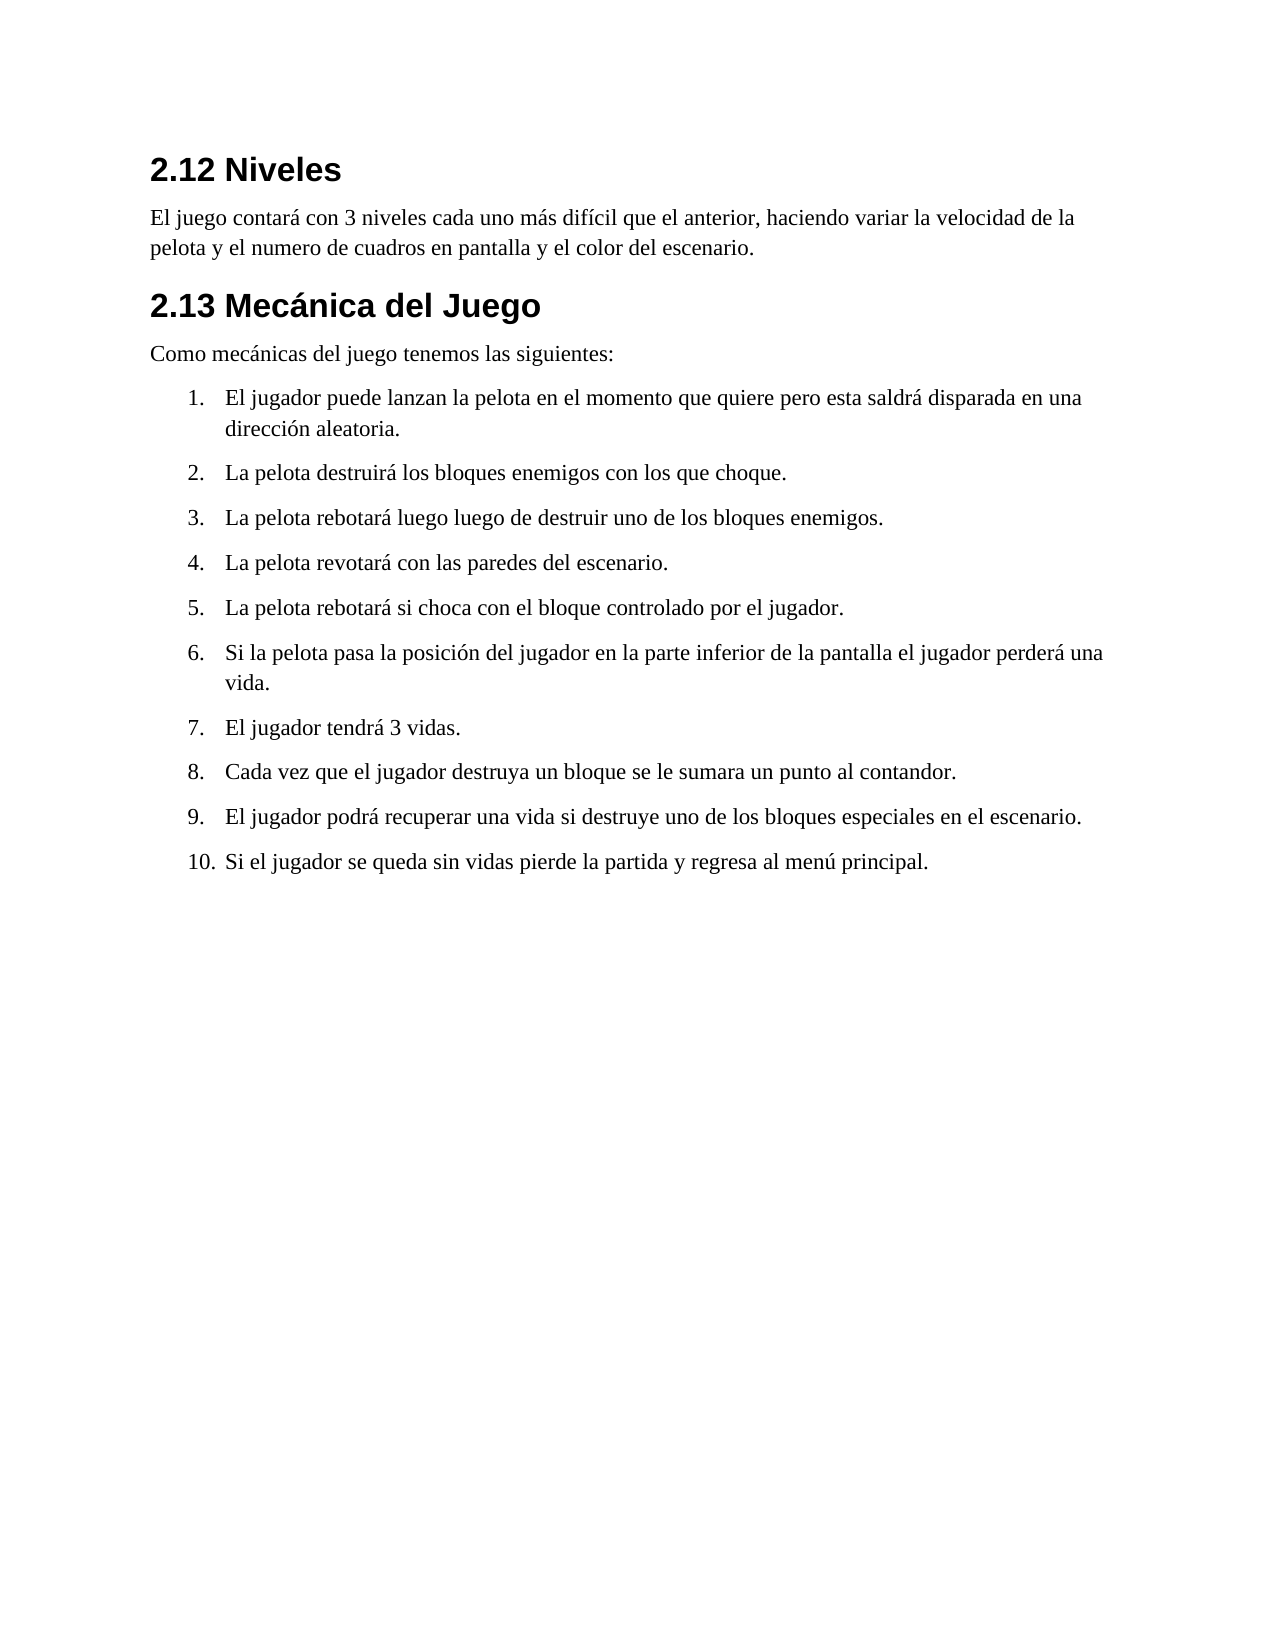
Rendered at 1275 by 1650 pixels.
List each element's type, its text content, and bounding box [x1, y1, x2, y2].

text El juego contará con 3 niveles cada uno más difícil que el anterior, haciendo variar la velocidad de la pelota y el numero de cuadros en pantalla y el color del escenario. [150, 204, 1125, 261]
list El jugador tendrá 3 vidas. [187, 713, 1125, 740]
list El jugador puede lanzan la pelota en el momento que quiere pero esta saldrá disparada en una dirección aleatoria. [187, 384, 1125, 441]
list La pelota revotará con las paredes del escenario. [187, 549, 1125, 575]
text Como mecánicas del juego tenemos las siguientes: [150, 339, 1125, 366]
subtitle 2.12 Niveles [150, 150, 1125, 189]
list Si el jugador se queda sin vidas pierde la partida y regresa al menú principal. [187, 848, 1125, 874]
list La pelota destruirá los bloques enemigos con los que choque. [187, 459, 1125, 486]
subtitle 2.13 Mecánica del Juego [150, 285, 1125, 324]
list La pelota rebotará si choca con el bloque controlado por el jugador. [187, 594, 1125, 620]
list Si la pelota pasa la posición del jugador en la parte inferior de la pantalla el jugador perderá una vida. [187, 638, 1125, 695]
list La pelota rebotará luego luego de destruir uno de los bloques enemigos. [187, 504, 1125, 531]
list El jugador podrá recuperar una vida si destruye uno de los bloques especiales en el escenario. [187, 803, 1125, 829]
list Cada vez que el jugador destruya un bloque se le sumara un punto al contandor. [187, 758, 1125, 785]
